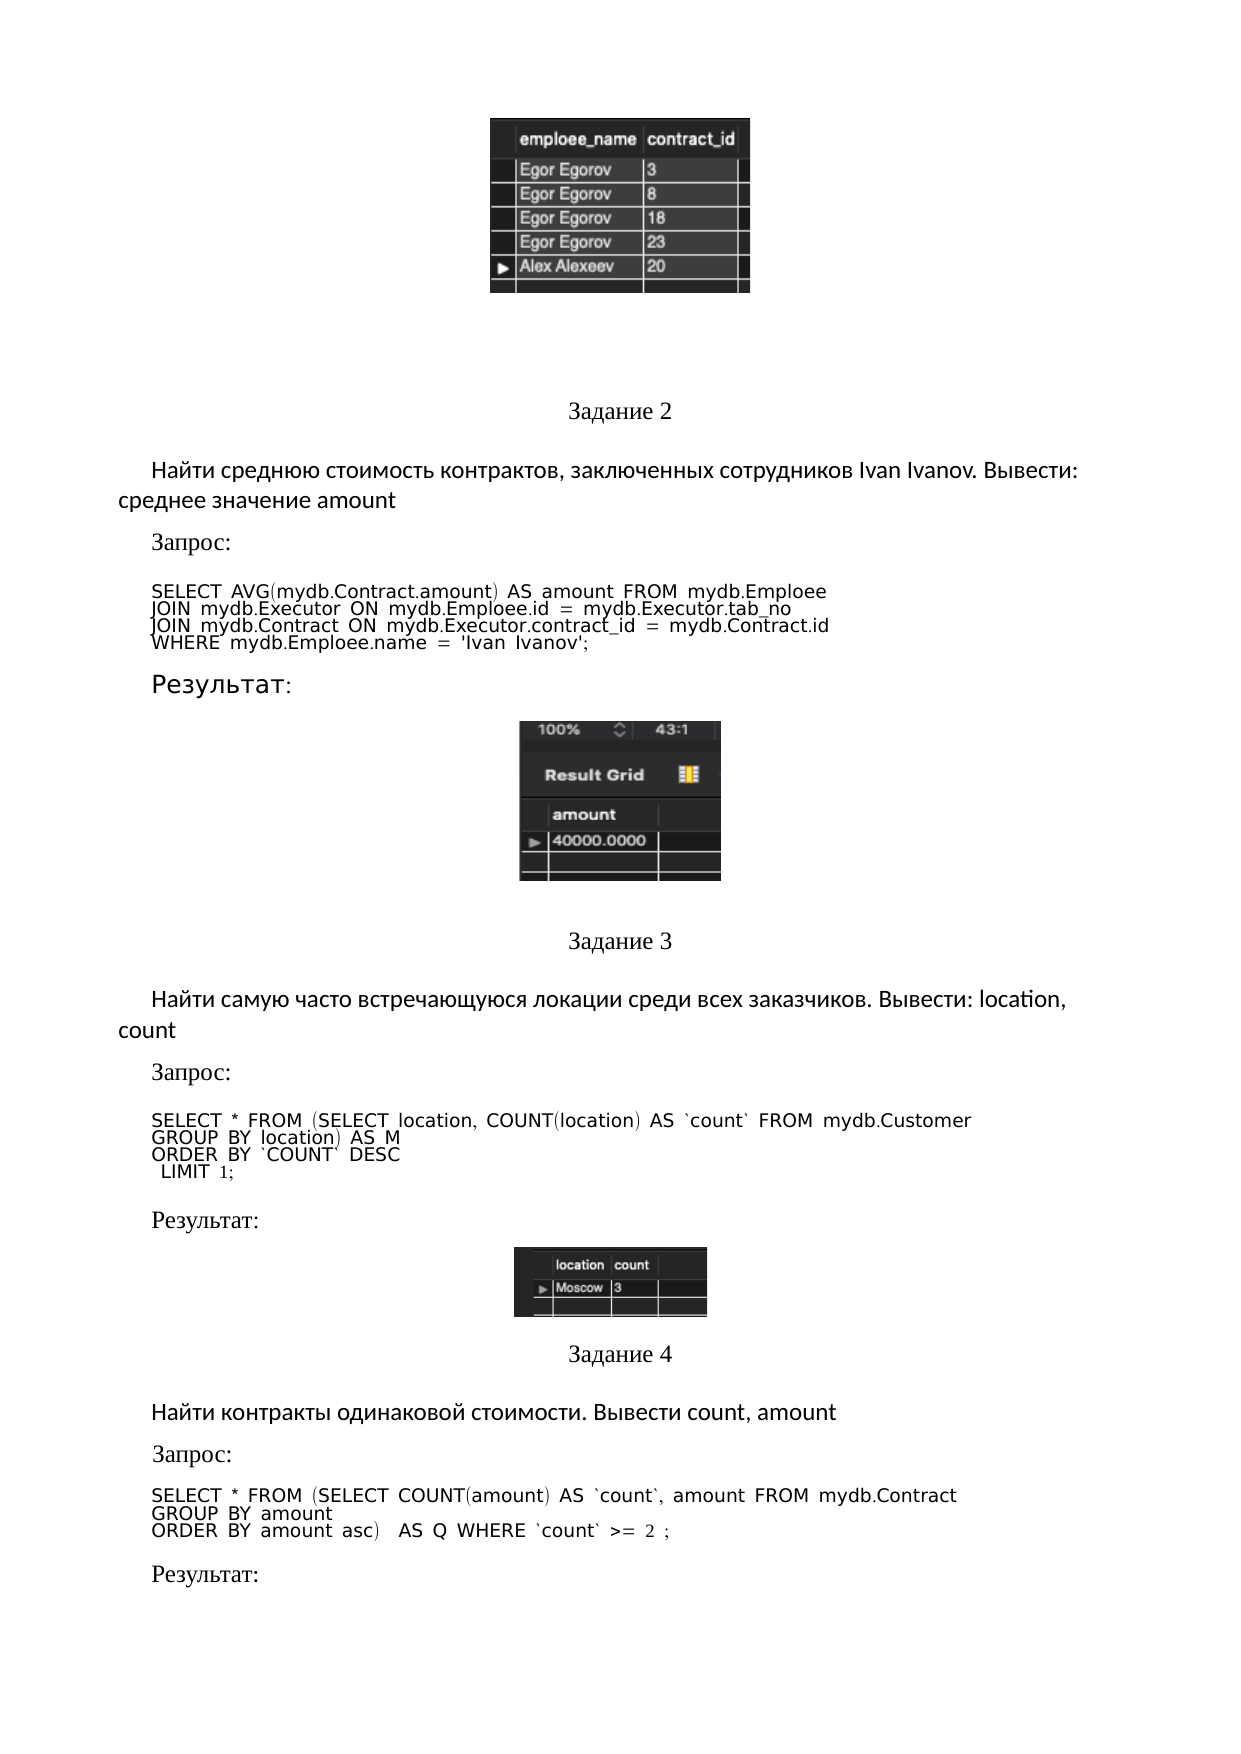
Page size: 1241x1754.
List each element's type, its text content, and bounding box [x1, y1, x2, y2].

picture [519, 721, 721, 881]
text Найти контракты одинаковой стоимости. Вывести count, amount [118, 1396, 1122, 1427]
text Задание 3 [118, 926, 1122, 954]
text Задание 4 [118, 1339, 1122, 1368]
text ORDER BY `COUNT` DESC [118, 1148, 1122, 1166]
text Найти среднюю стоимость контрактов, заключенных сотрудников Ivan Ivanov. Вывести: среднее значение amount [118, 454, 1122, 515]
text Найти самую часто встречающуюся локации среди всех заказчиков. Вывести: location, count [118, 983, 1122, 1044]
text Запрос: [118, 1057, 1122, 1086]
text LIMIT 1; [118, 1166, 1122, 1183]
text SELECT AVG(mydb.Contract.amount) AS amount FROM mydb.Emploee [118, 585, 1122, 602]
text Запрос: [118, 527, 1122, 556]
text SELECT * FROM (SELECT location, COUNT(location) AS `count` FROM mydb.Customer [118, 1114, 1122, 1131]
text GROUP BY amount [118, 1507, 1122, 1524]
picture [514, 1247, 708, 1317]
text Результат: [118, 1558, 1122, 1589]
text Запрос: [118, 1439, 1122, 1468]
text Результат: [118, 676, 1122, 699]
text JOIN mydb.Contract ON mydb.Executor.contract_id = mydb.Contract.id [154, 619, 1122, 636]
text ORDER BY amount asc) AS Q WHERE `count` >= 2 ; [118, 1524, 1122, 1541]
text Задание 2 [118, 396, 1122, 425]
text WHERE mydb.Emploee.name = 'Ivan Ivanov'; [118, 636, 1122, 653]
text JOIN mydb.Executor ON mydb.Emploee.id = mydb.Executor.tab_no [154, 602, 1122, 619]
text Результат: [118, 1205, 1122, 1234]
picture [490, 118, 750, 293]
text GROUP BY location) AS M [118, 1131, 1122, 1148]
text SELECT * FROM (SELECT COUNT(amount) AS `count`, amount FROM mydb.Contract [118, 1490, 1122, 1507]
